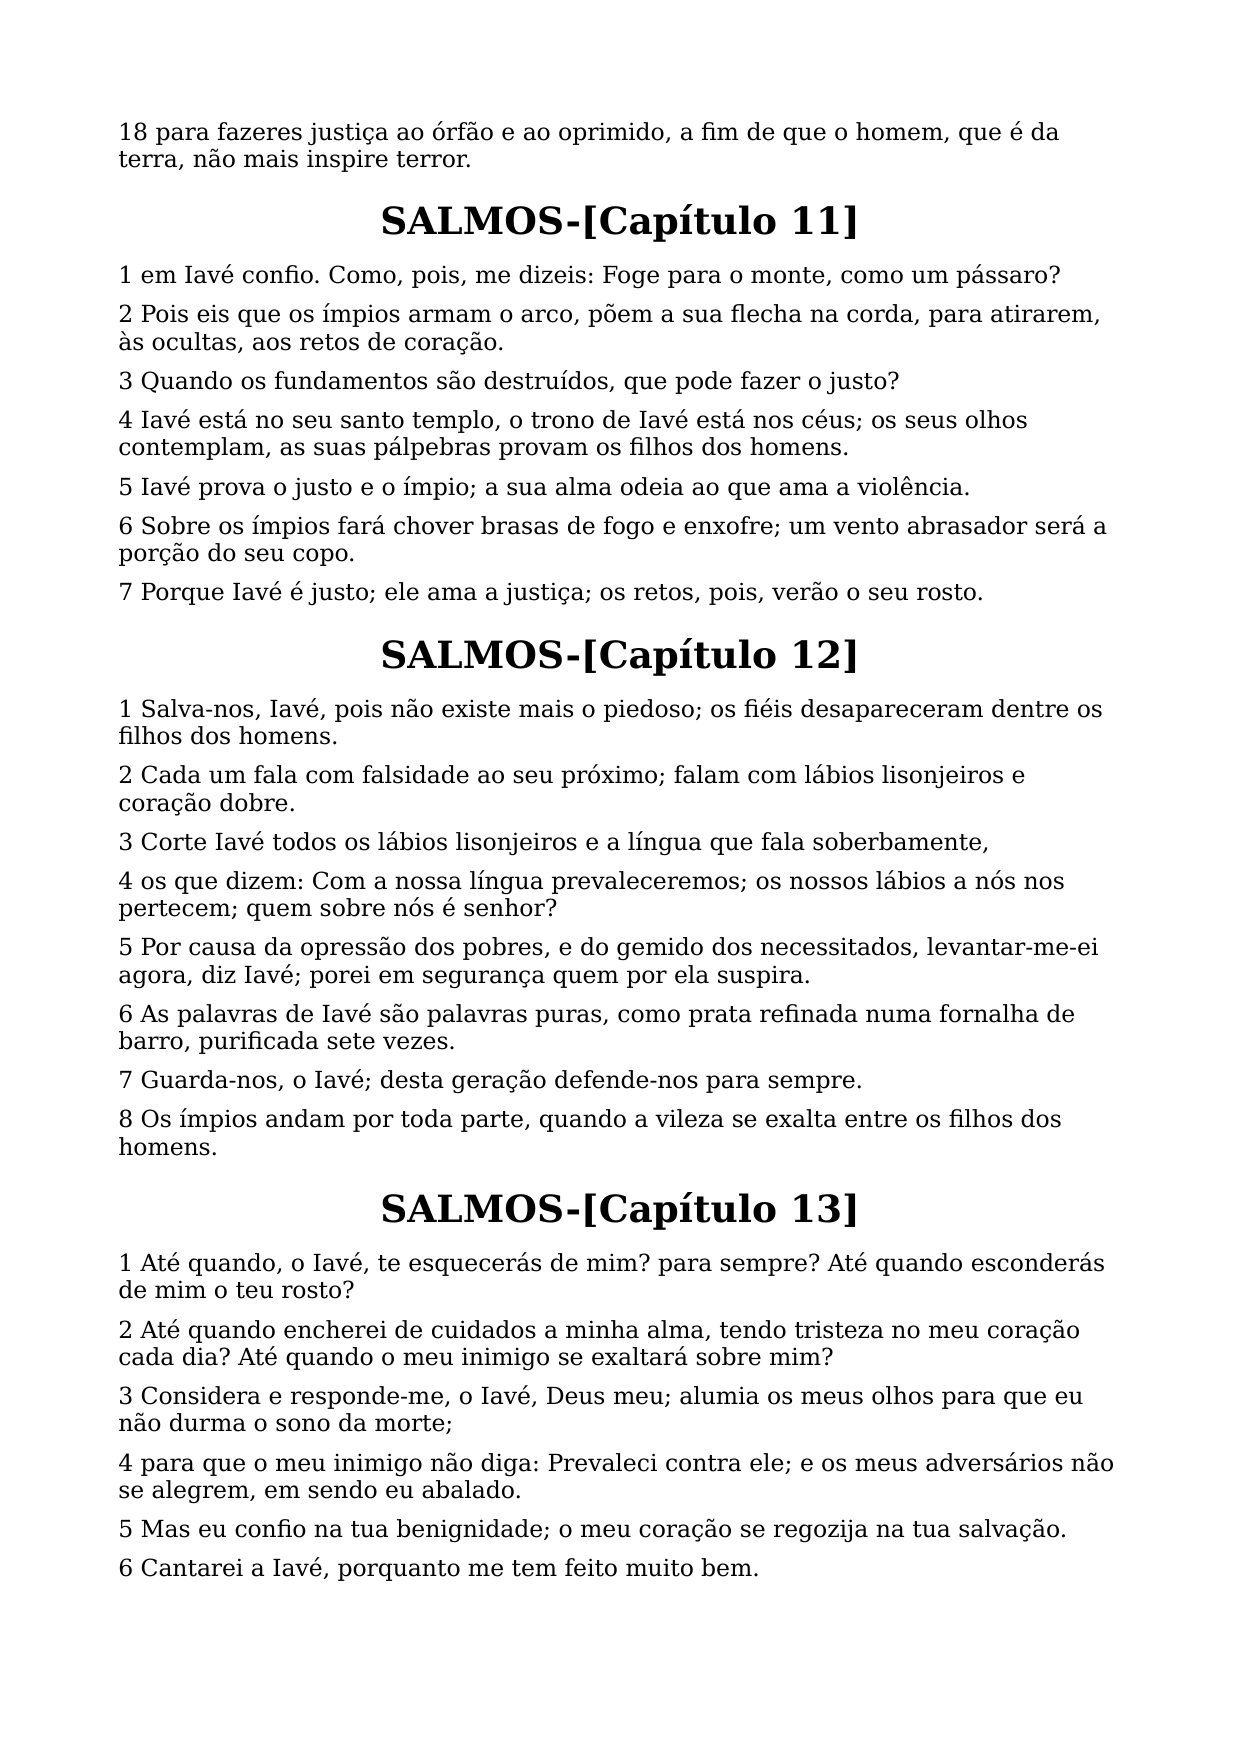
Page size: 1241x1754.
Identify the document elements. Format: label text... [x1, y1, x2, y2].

text 8 Os ímpios andam por toda parte, quando a vileza se exalta entre os filhos dos homens. [118, 1106, 1122, 1161]
text 3 Corte Iavé todos os lábios lisonjeiros e a língua que fala soberbamente, [118, 828, 1122, 856]
text 6 Sobre os ímpios fará chover brasas de fogo e enxofre; um vento abrasador será a porção do seu copo. [118, 512, 1122, 567]
text 7 Guarda-nos, o Iavé; desta geração defende-nos para sempre. [118, 1067, 1122, 1094]
text 4 para que o meu inimigo não diga: Prevaleci contra ele; e os meus adversários não se alegrem, em sendo eu abalado. [118, 1449, 1122, 1504]
text 5 Por causa da opressão dos pobres, e do gemido dos necessitados, levantar-me-ei agora, diz Iavé; porei em segurança quem por ela suspira. [118, 934, 1122, 988]
subtitle SALMOS-[Capítulo 11] [118, 199, 1122, 243]
text 7 Porque Iavé é justo; ele ama a justiça; os retos, pois, verão o seu rosto. [118, 579, 1122, 606]
text 1 Até quando, o Iavé, te esquecerás de mim? para sempre? Até quando esconderás de mim o teu rosto? [118, 1250, 1122, 1304]
text 4 Iavé está no seu santo templo, o trono de Iavé está nos céus; os seus olhos contemplam, as suas pálpebras provam os filhos dos homens. [118, 407, 1122, 461]
text 2 Pois eis que os ímpios armam o arco, põem a sua flecha na corda, para atirarem, às ocultas, aos retos de coração. [118, 301, 1122, 356]
text 3 Quando os fundamentos são destruídos, que pode fazer o justo? [118, 368, 1122, 395]
text 6 Cantarei a Iavé, porquanto me tem feito muito bem. [118, 1555, 1122, 1582]
text 5 Mas eu confio na tua benignidade; o meu coração se regozija na tua salvação. [118, 1516, 1122, 1543]
text 5 Iavé prova o justo e o ímpio; a sua alma odeia ao que ama a violência. [118, 473, 1122, 501]
text 4 os que dizem: Com a nossa língua prevaleceremos; os nossos lábios a nós nos pertecem; quem sobre nós é senhor? [118, 867, 1122, 922]
text 2 Cada um fala com falsidade ao seu próximo; falam com lábios lisonjeiros e coração dobre. [118, 762, 1122, 816]
subtitle SALMOS-[Capítulo 12] [118, 633, 1122, 677]
subtitle SALMOS-[Capítulo 13] [118, 1187, 1122, 1231]
text 6 As palavras de Iavé são palavras puras, como prata refinada numa fornalha de barro, purificada sete vezes. [118, 1000, 1122, 1055]
text 2 Até quando encherei de cuidados a minha alma, tendo tristeza no meu coração cada dia? Até quando o meu inimigo se exaltará sobre mim? [118, 1316, 1122, 1371]
text 3 Considera e responde-me, o Iavé, Deus meu; alumia os meus olhos para que eu não durma o sono da morte; [118, 1383, 1122, 1437]
text 18 para fazeres justiça ao órfão e ao oprimido, a fim de que o homem, que é da terra, não mais inspire terror. [118, 118, 1122, 173]
text 1 em Iavé confio. Como, pois, me dizeis: Foge para o monte, como um pássaro? [118, 262, 1122, 289]
text 1 Salva-nos, Iavé, pois não existe mais o piedoso; os fiéis desapareceram dentre os filhos dos homens. [118, 695, 1122, 750]
